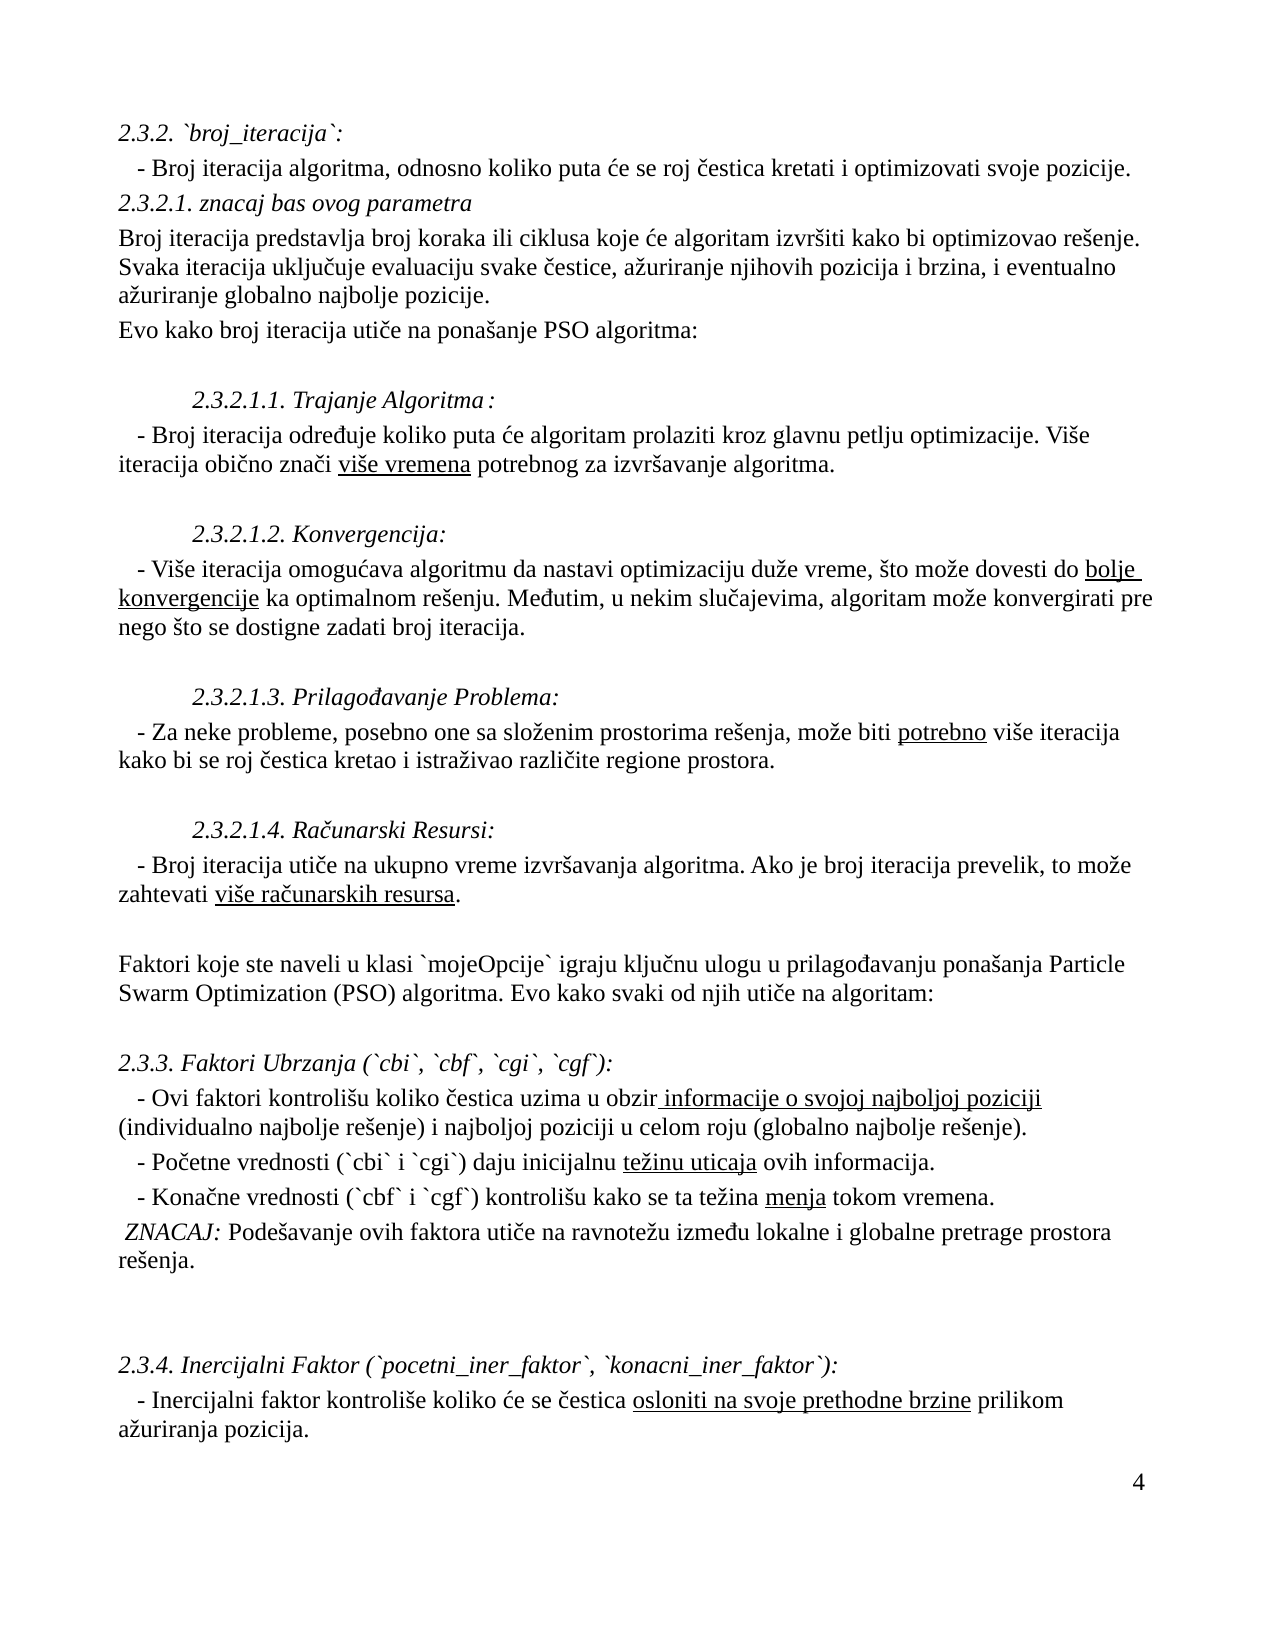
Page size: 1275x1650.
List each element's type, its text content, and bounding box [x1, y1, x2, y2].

text - Inercijalni faktor kontroliše koliko će se čestica osloniti na svoje prethodne brzine prilikom ažuriranja pozicija. [118, 1386, 1157, 1443]
text - Početne vrednosti (`cbi` i `cgi`) daju inicijalnu težinu uticaja ovih informacija. [118, 1147, 1157, 1176]
text 2.3.2.1.2. Konvergencija: [118, 519, 1157, 548]
text Evo kako broj iteracija utiče na ponašanje PSO algoritma: [118, 316, 1157, 344]
text - Konačne vrednosti (`cbf` i `cgf`) kontrolišu kako se ta težina menja tokom vremena. [118, 1182, 1157, 1211]
text - Broj iteracija utiče na ukupno vreme izvršavanja algoritma. Ako je broj iteracija prevelik, to može zahtevati više računarskih resursa. [118, 851, 1157, 908]
text - Ovi faktori kontrolišu koliko čestica uzima u obzir informacije o svojoj najboljoj poziciji (individualno najbolje rešenje) i najboljoj poziciji u celom roju (globalno najbolje rešenje). [118, 1083, 1157, 1141]
text - Više iteracija omogućava algoritmu da nastavi optimizaciju duže vreme, što može dovesti do bolje konvergencije ka optimalnom rešenju. Međutim, u nekim slučajevima, algoritam može konvergirati pre nego što se dostigne zadati broj iteracija. [118, 554, 1157, 641]
text 2.3.2.1.4. Računarski Resursi: [118, 816, 1157, 844]
text 2.3.4. Inercijalni Faktor (`pocetni_iner_faktor`, `konacni_iner_faktor`): [118, 1351, 1157, 1379]
text - Za neke probleme, posebno one sa složenim prostorima rešenja, može biti potrebno više iteracija kako bi se roj čestica kretao i istraživao različite regione prostora. [118, 717, 1157, 774]
text Broj iteracija predstavlja broj koraka ili ciklusa koje će algoritam izvršiti kako bi optimizovao rešenje. Svaka iteracija uključuje evaluaciju svake čestice, ažuriranje njihovih pozicija i brzina, i eventualno ažuriranje globalno najbolje pozicije. [118, 223, 1157, 309]
text ZNACAJ: Podešavanje ovih faktora utiče na ravnotežu između lokalne i globalne pretrage prostora rešenja. [118, 1217, 1157, 1274]
text 2.3.2. `broj_iteracija`: [118, 118, 1157, 147]
text - Broj iteracija algoritma, odnosno koliko puta će se roj čestica kretati i optimizovati svoje pozicije. [118, 153, 1157, 182]
text Faktori koje ste naveli u klasi `mojeOpcije` igraju ključnu ulogu u prilagođavanju ponašanja Particle Swarm Optimization (PSO) algoritma. Evo kako svaki od njih utiče na algoritam: [118, 949, 1157, 1007]
text 2.3.2.1.3. Prilagođavanje Problema: [118, 682, 1157, 711]
text 2.3.3. Faktori Ubrzanja (`cbi`, `cbf`, `cgi`, `cgf`): [118, 1048, 1157, 1077]
text 2.3.2.1. znacaj bas ovog parametra [118, 188, 1157, 217]
text - Broj iteracija određuje koliko puta će algoritam prolaziti kroz glavnu petlju optimizacije. Više iteracija obično znači više vremena potrebnog za izvršavanje algoritma. [118, 421, 1157, 478]
text 2.3.2.1.1. Trajanje Algoritma : [118, 386, 1157, 414]
